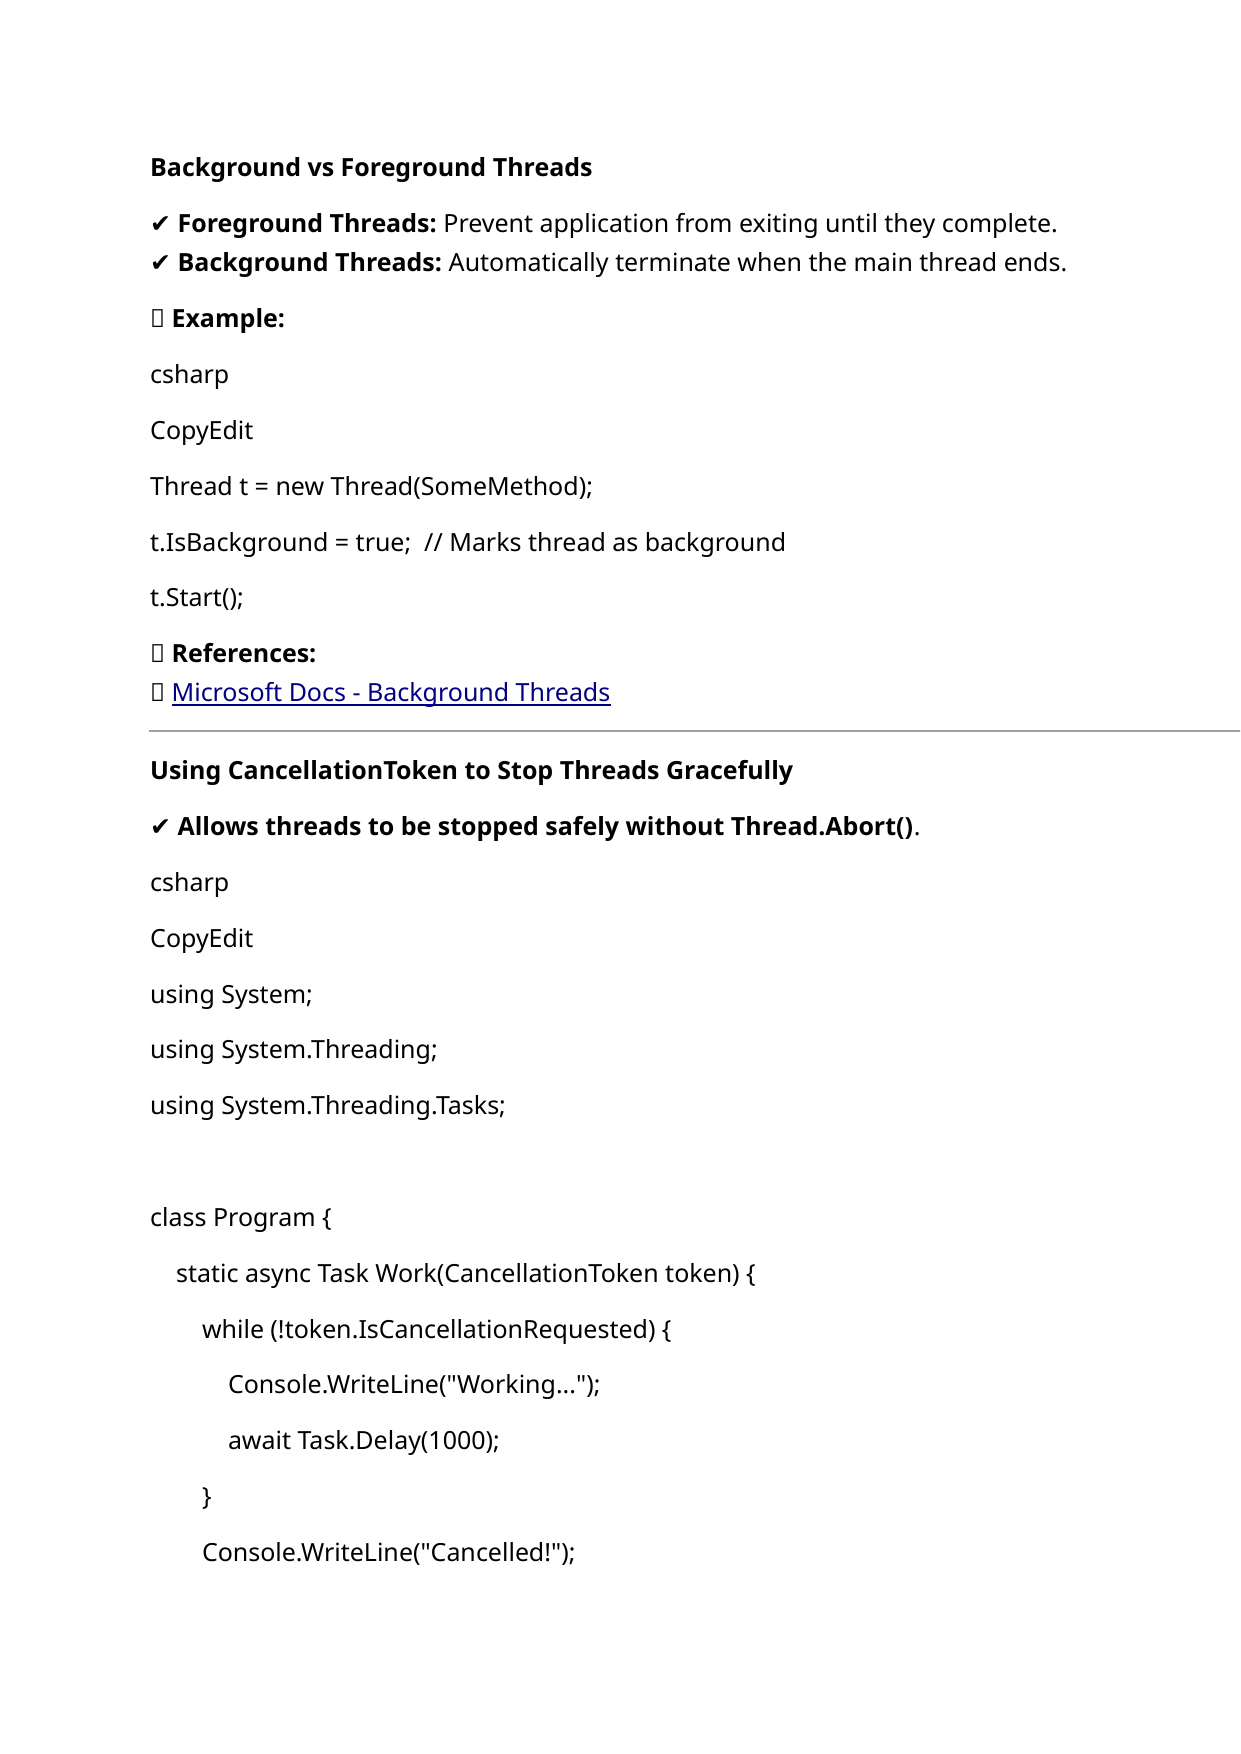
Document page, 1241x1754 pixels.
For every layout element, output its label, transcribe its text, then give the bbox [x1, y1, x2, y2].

text Console.WriteLine("Cancelled!"); [150, 1534, 1090, 1569]
text Thread t = new Thread(SomeMethod); [150, 468, 1090, 502]
text await Task.Delay(1000); [150, 1423, 1090, 1457]
text 📌 References: 🔗 Microsoft Docs - Background Threads [150, 636, 1090, 709]
text using System.Threading.Tasks; [150, 1088, 1090, 1122]
text 📌 Example: [150, 301, 1090, 335]
text static async Task Work(CancellationToken token) { [150, 1255, 1090, 1289]
text using System.Threading; [150, 1032, 1090, 1066]
text Using CancellationToken to Stop Threads Gracefully [150, 753, 1090, 787]
text class Program { [150, 1199, 1090, 1234]
text ✔️ Foreground Threads: Prevent application from exiting until they complete. ✔️ Background Threads: Automatically terminate when the main thread ends. [150, 206, 1090, 279]
text CopyEdit [150, 412, 1090, 447]
text Background vs Foreground Threads [150, 150, 1090, 184]
text CopyEdit [150, 920, 1090, 954]
text Console.WriteLine("Working..."); [150, 1367, 1090, 1401]
text csharp [150, 864, 1090, 899]
text t.IsBackground = true; // Marks thread as background [150, 524, 1090, 558]
text t.Start(); [150, 580, 1090, 614]
text } [150, 1479, 1090, 1513]
text while (!token.IsCancellationRequested) { [150, 1311, 1090, 1345]
text csharp [150, 357, 1090, 391]
text using System; [150, 976, 1090, 1010]
text ✔️ Allows threads to be stopped safely without Thread.Abort(). [150, 809, 1090, 843]
